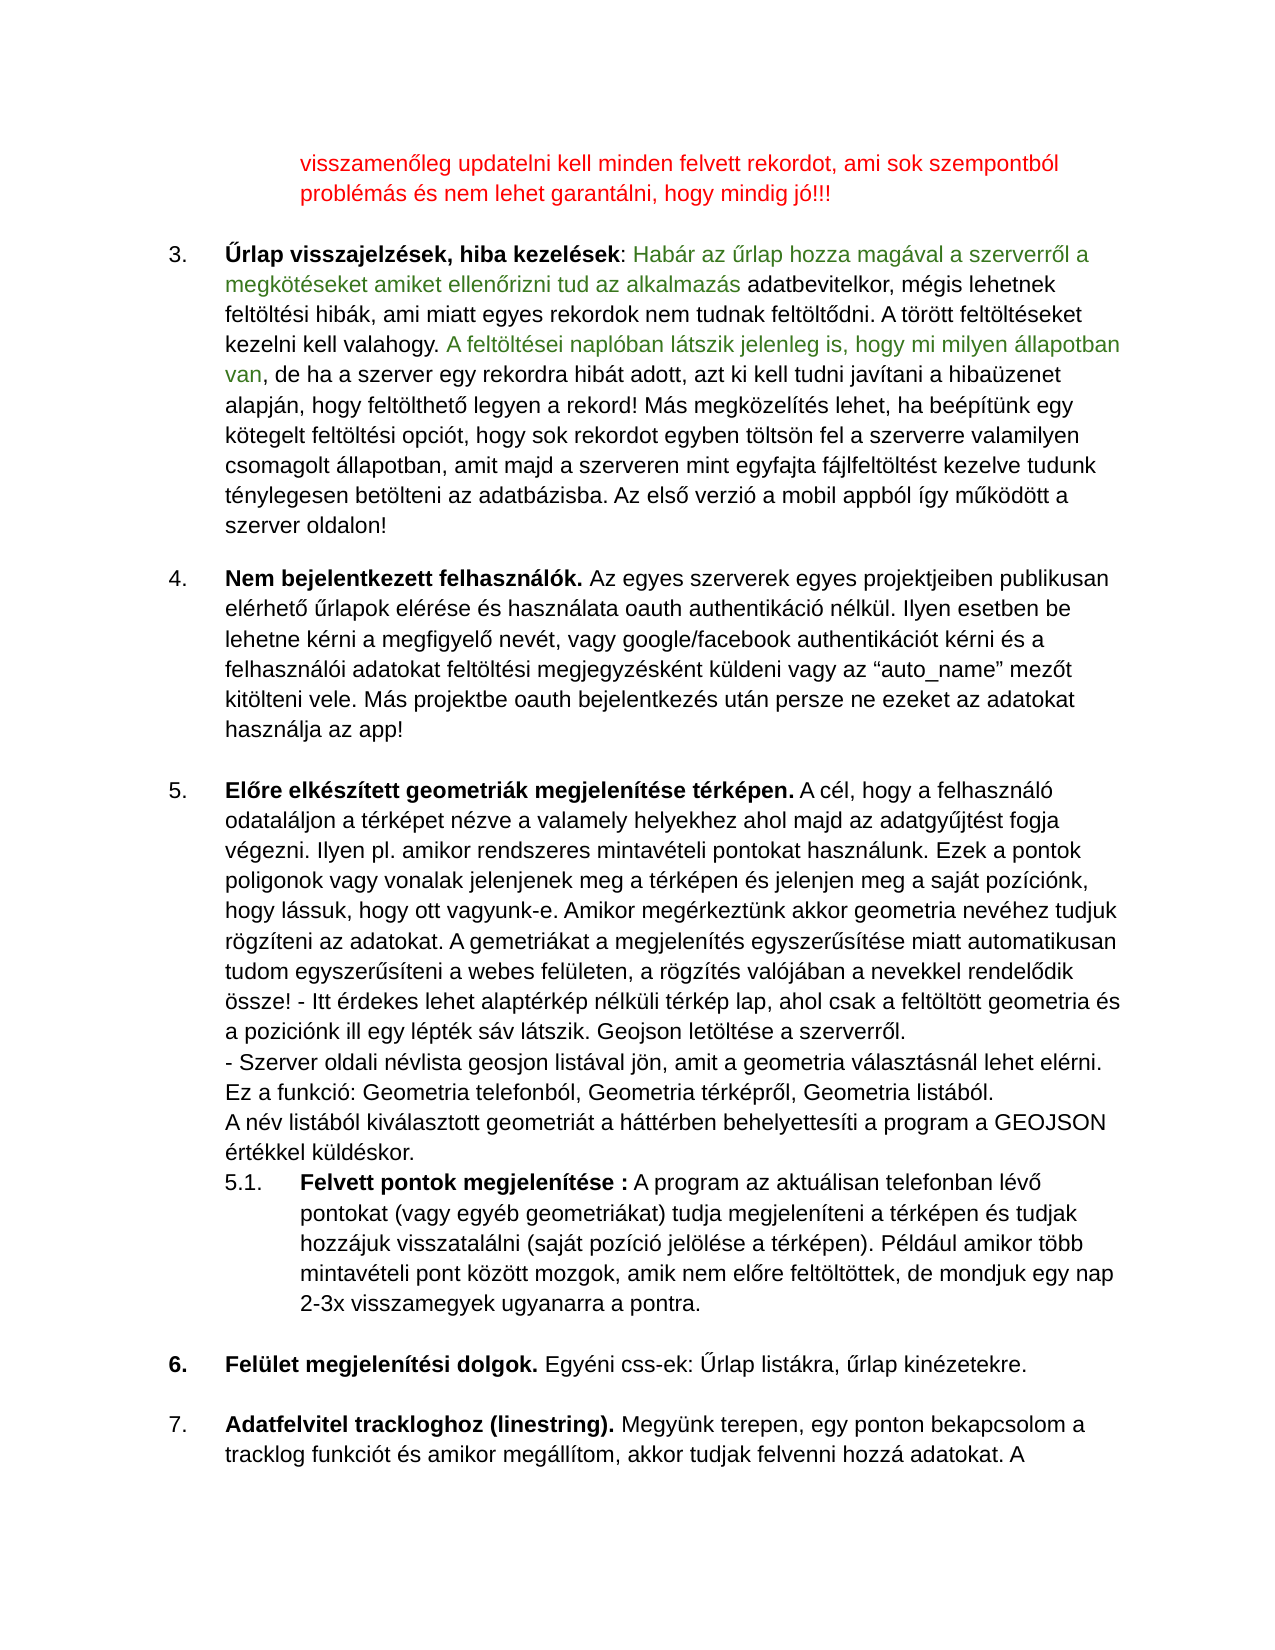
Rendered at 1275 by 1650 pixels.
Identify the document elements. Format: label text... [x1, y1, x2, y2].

list Felvett pontok megjelenítése : A program az aktuálisan telefonban lévő pontokat (vagy egyéb geometriákat) tudja megjeleníteni a térképen és tudjak hozzájuk visszatalálni (saját pozíció jelölése a térképen). Például amikor több mintavételi pont között mozgok, amik nem előre feltöltöttek, de mondjuk egy nap 2-3x visszamegyek ugyanarra a pontra. [262, 1169, 1125, 1347]
list Előre elkészített geometriák megjelenítése térképen. A cél, hogy a felhasználó odataláljon a térképet nézve a valamely helyekhez ahol majd az adatgyűjtést fogja végezni. Ilyen pl. amikor rendszeres mintavételi pontokat használunk. Ezek a pontok poligonok vagy vonalak jelenjenek meg a térképen és jelenjen meg a saját pozíciónk, hogy lássuk, hogy ott vagyunk-e. Amikor megérkeztünk akkor geometria nevéhez tudjuk rögzíteni az adatokat. A gemetriákat a megjelenítés egyszerűsítése miatt automatikusan tudom egyszerűsíteni a webes felületen, a rögzítés valójában a nevekkel rendelődik össze! - Itt érdekes lehet alaptérkép nélküli térkép lap, ahol csak a feltöltött geometria és a poziciónk ill egy lépték sáv látszik. Geojson letöltése a szerverről. - Szerver oldali névlista geosjon listával jön, amit a geometria választásnál lehet elérni. Ez a funkció: Geometria telefonból, Geometria térképről, Geometria listából. A név listából kiválasztott geometriát a háttérben behelyettesíti a program a GEOJSON értékkel küldéskor. [187, 777, 1125, 1166]
list Adatfelvitel trackloghoz (linestring). Megyünk terepen, egy ponton bekapcsolom a tracklog funkciót és amikor megállítom, akkor tudjak felvenni hozzá adatokat. A [187, 1411, 1125, 1468]
list Nem bejelentkezett felhasználók. Az egyes szerverek egyes projektjeiben publikusan elérhető űrlapok elérése és használata oauth authentikáció nélkül. Ilyen esetben be lehetne kérni a megfigyelő nevét, vagy google/facebook authentikációt kérni és a felhasználói adatokat feltöltési megjegyzésként küldeni vagy az “auto_name” mezőt kitölteni vele. Más projektbe oauth bejelentkezés után persze ne ezeket az adatokat használja az app! [187, 565, 1125, 773]
list Űrlap visszajelzések, hiba kezelések: Habár az űrlap hozza magával a szerverről a megkötéseket amiket ellenőrizni tud az alkalmazás adatbevitelkor, mégis lehetnek feltöltési hibák, ami miatt egyes rekordok nem tudnak feltöltődni. A törött feltöltéseket kezelni kell valahogy. A feltöltései naplóban látszik jelenleg is, hogy mi milyen állapotban van, de ha a szerver egy rekordra hibát adott, azt ki kell tudni javítani a hibaüzenet alapján, hogy feltölthető legyen a rekord! Más megközelítés lehet, ha beépítünk egy kötegelt feltöltési opciót, hogy sok rekordot egyben töltsön fel a szerverre valamilyen csomagolt állapotban, amit majd a szerveren mint egyfajta fájlfeltöltést kezelve tudunk ténylegesen betölteni az adatbázisba. Az első verzió a mobil appból így működött a szerver oldalon! [187, 241, 1125, 565]
list Felület megjelenítési dolgok. Egyéni css-ek: Űrlap listákra, űrlap kinézetekre. [187, 1351, 1125, 1407]
list visszamenőleg updatelni kell minden felvett rekordot, ami sok szempontból problémás és nem lehet garantálni, hogy mindig jó!!! [262, 150, 1125, 237]
